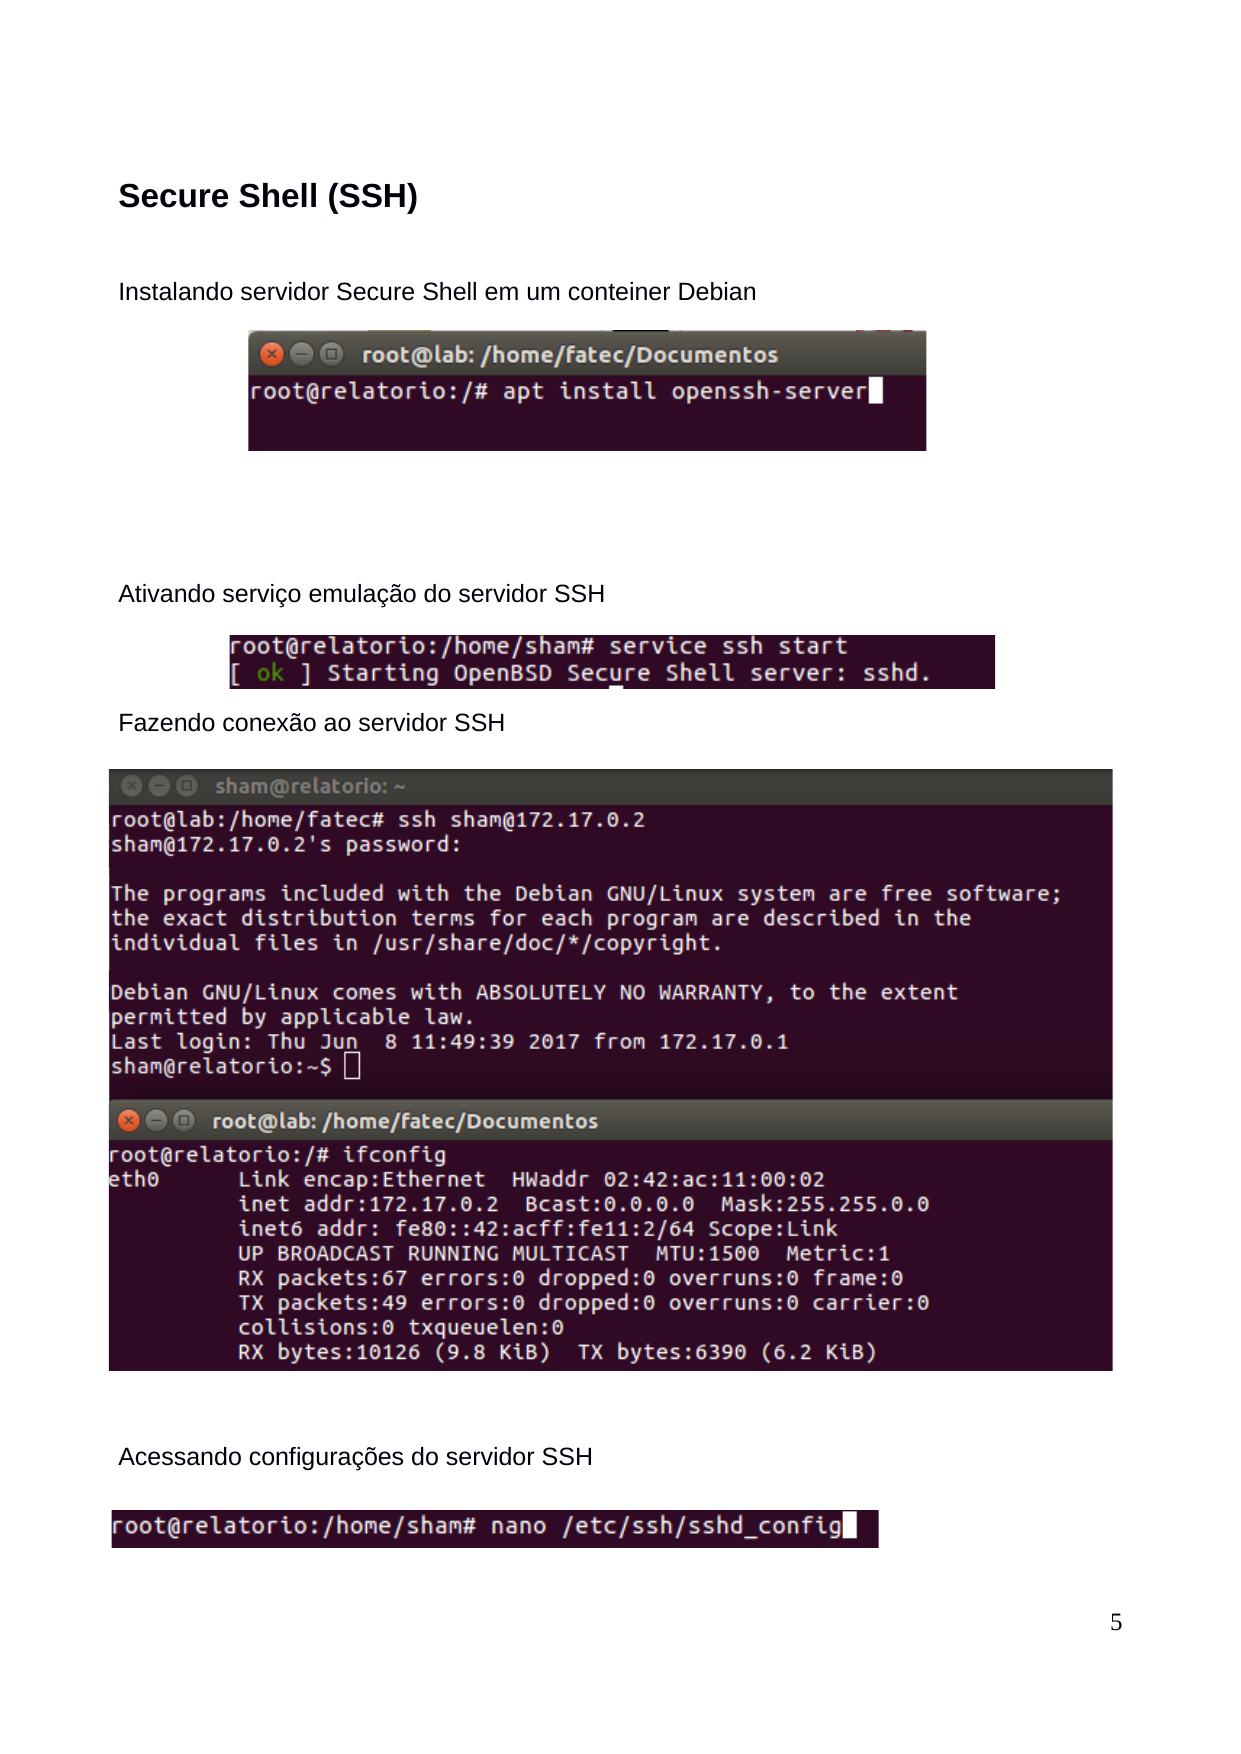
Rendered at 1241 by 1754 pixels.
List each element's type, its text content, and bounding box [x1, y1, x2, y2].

text Ativando serviço emulação do servidor SSH [118, 579, 1122, 608]
picture [248, 330, 927, 451]
text Fazendo conexão ao servidor SSH [118, 708, 1122, 737]
text Acessando configurações do servidor SSH [118, 1442, 1122, 1471]
picture [229, 635, 995, 689]
picture [108, 769, 1113, 1371]
text Instalando servidor Secure Shell em um conteiner Debian [118, 277, 1122, 306]
picture [111, 1510, 879, 1548]
text Secure Shell (SSH) [118, 176, 1122, 215]
